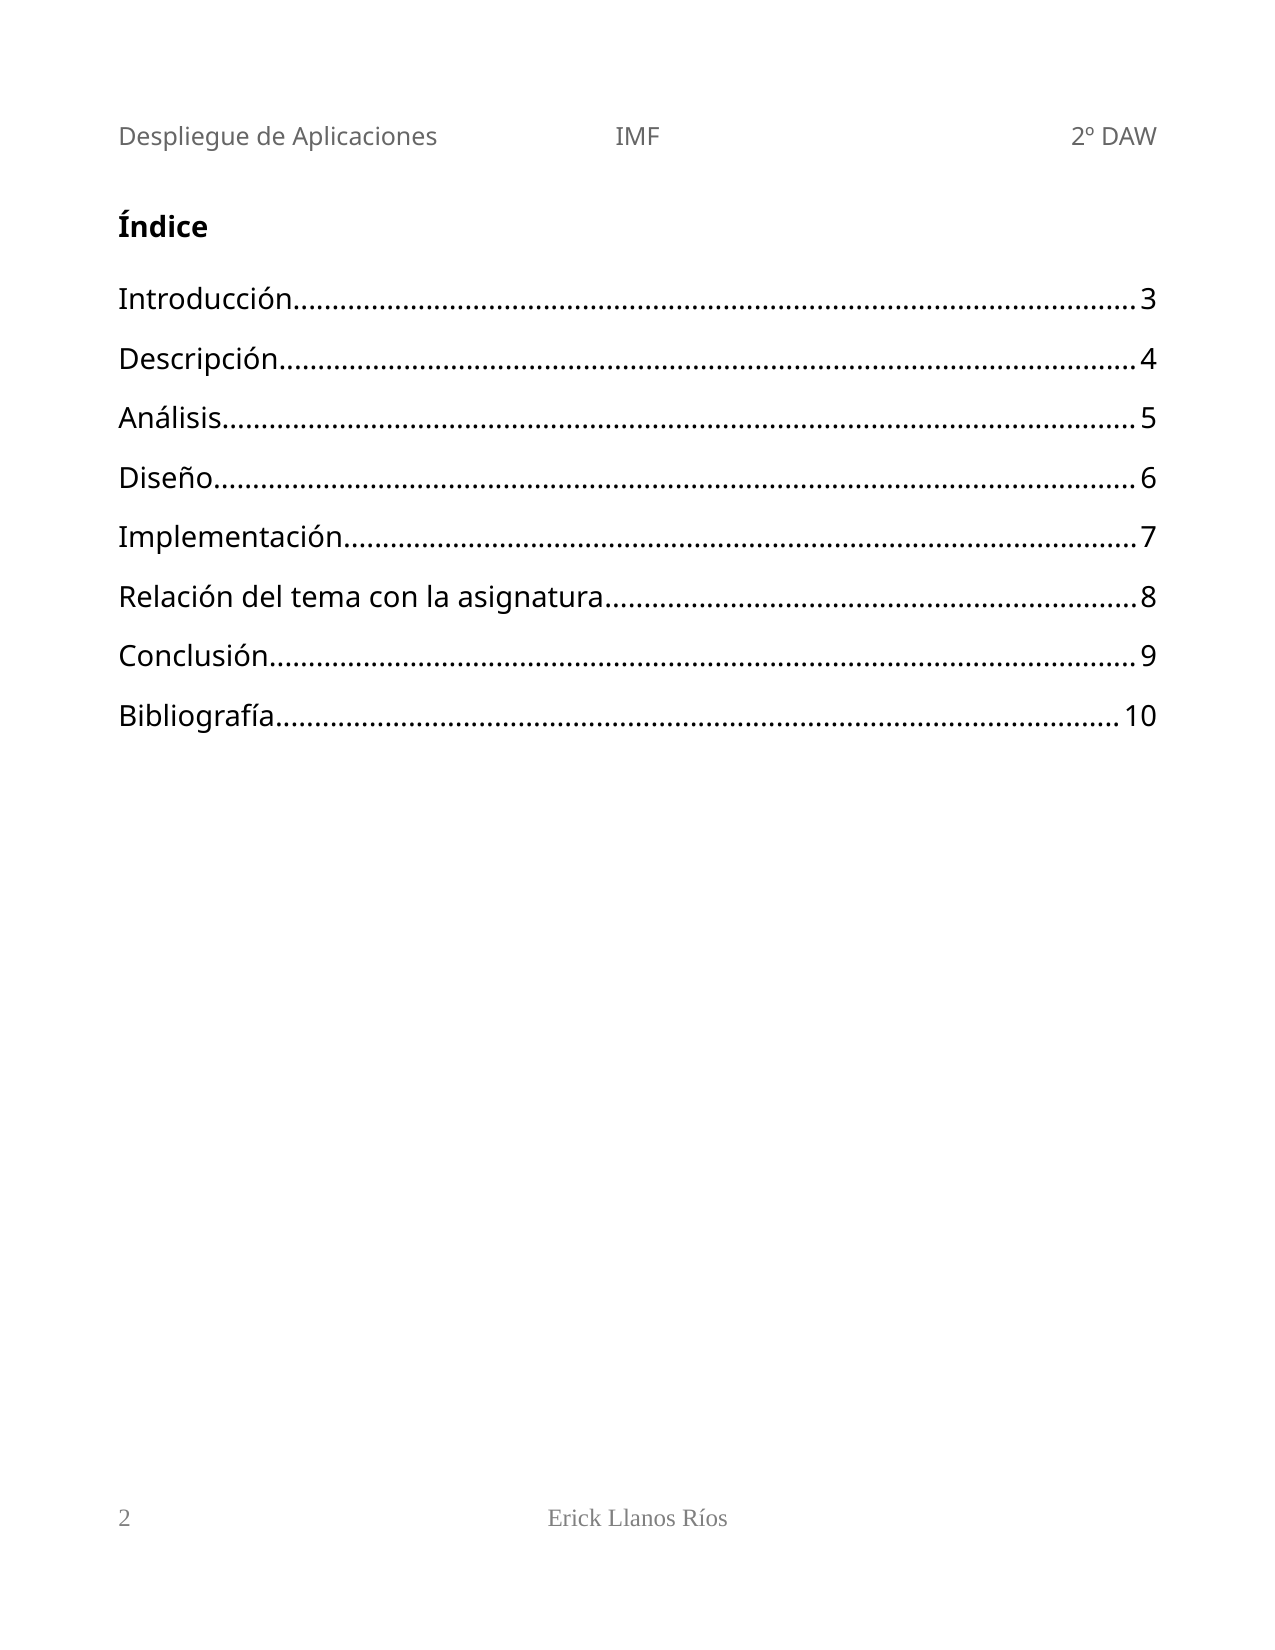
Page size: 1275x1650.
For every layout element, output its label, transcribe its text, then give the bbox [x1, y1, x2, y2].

text Análisis 5 [118, 398, 1157, 437]
text Bibliografía 10 [118, 695, 1157, 735]
text Diseño 6 [118, 457, 1157, 497]
text Relación del tema con la asignatura 8 [118, 576, 1157, 616]
text Descripción 4 [118, 338, 1157, 378]
subtitle Índice [118, 207, 1157, 246]
text Implementación 7 [118, 517, 1157, 556]
text Introducción 3 [118, 279, 1157, 318]
text Conclusión 9 [118, 636, 1157, 675]
